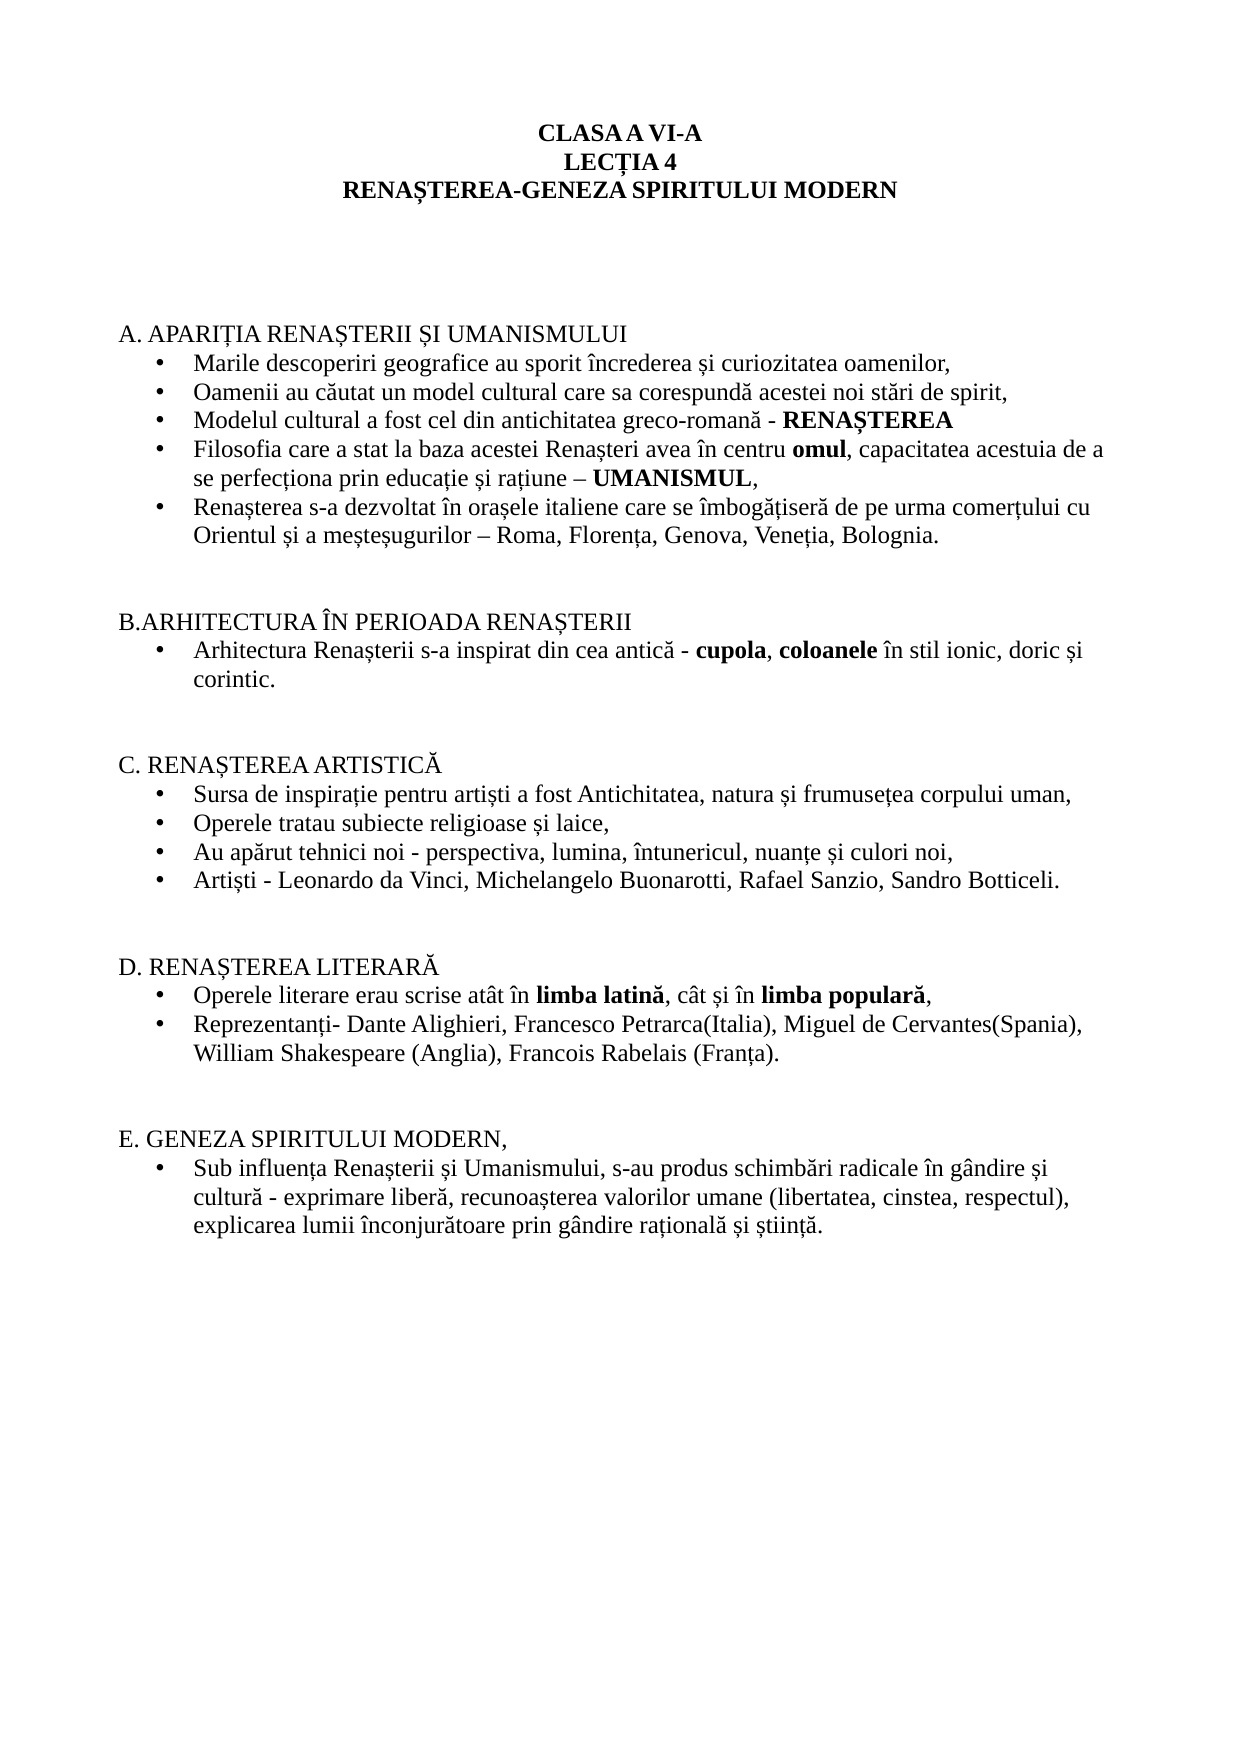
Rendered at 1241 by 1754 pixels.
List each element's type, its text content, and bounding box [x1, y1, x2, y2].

list Sub influența Renașterii și Umanismului, s-au produs schimbări radicale în gândire și cultură - exprimare liberă, recunoașterea valorilor umane (libertatea, cinstea, respectul), explicarea lumii înconjurătoare prin gândire rațională și știință. [156, 1153, 1122, 1239]
text D. RENAȘTEREA LITERARĂ [118, 952, 1122, 981]
text RENAȘTEREA-GENEZA SPIRITULUI MODERN [118, 176, 1122, 204]
list Au apărut tehnici noi - perspectiva, lumina, întunericul, nuanțe și culori noi, [156, 837, 1122, 866]
text C. RENAȘTEREA ARTISTICĂ [118, 751, 1122, 779]
list Operele tratau subiecte religioase și laice, [156, 808, 1122, 837]
list Oamenii au căutat un model cultural care sa corespundă acestei noi stări de spirit, [156, 377, 1122, 406]
list Marile descoperiri geografice au sporit încrederea și curiozitatea oamenilor, [156, 348, 1122, 377]
list Arhitectura Renașterii s-a inspirat din cea antică - cupola, coloanele în stil ionic, doric și corintic. [156, 636, 1122, 693]
list Renașterea s-a dezvoltat în orașele italiene care se îmbogățiseră de pe urma comerțului cu Orientul și a meșteșugurilor – Roma, Florența, Genova, Veneția, Bolognia. [156, 492, 1122, 549]
list Modelul cultural a fost cel din antichitatea greco-romană - RENAȘTEREA [156, 406, 1122, 434]
list Sursa de inspirație pentru artiști a fost Antichitatea, natura și frumusețea corpului uman, [156, 779, 1122, 808]
list Filosofia care a stat la baza acestei Renașteri avea în centru omul, capacitatea acestuia de a se perfecționa prin educație și rațiune – UMANISMUL, [156, 434, 1122, 492]
text LECȚIA 4 [118, 147, 1122, 176]
text B.ARHITECTURA ÎN PERIOADA RENAȘTERII [118, 607, 1122, 636]
list Reprezentanți- Dante Alighieri, Francesco Petrarca(Italia), Miguel de Cervantes(Spania), William Shakespeare (Anglia), Francois Rabelais (Franța). [156, 1009, 1122, 1067]
text CLASA A VI-A [118, 118, 1122, 147]
text E. GENEZA SPIRITULUI MODERN, [118, 1124, 1122, 1153]
text A. APARIȚIA RENAȘTERII ȘI UMANISMULUI [118, 319, 1122, 348]
list Operele literare erau scrise atât în limba latină, cât și în limba populară, [156, 981, 1122, 1009]
list Artiști - Leonardo da Vinci, Michelangelo Buonarotti, Rafael Sanzio, Sandro Botticeli. [156, 866, 1122, 894]
